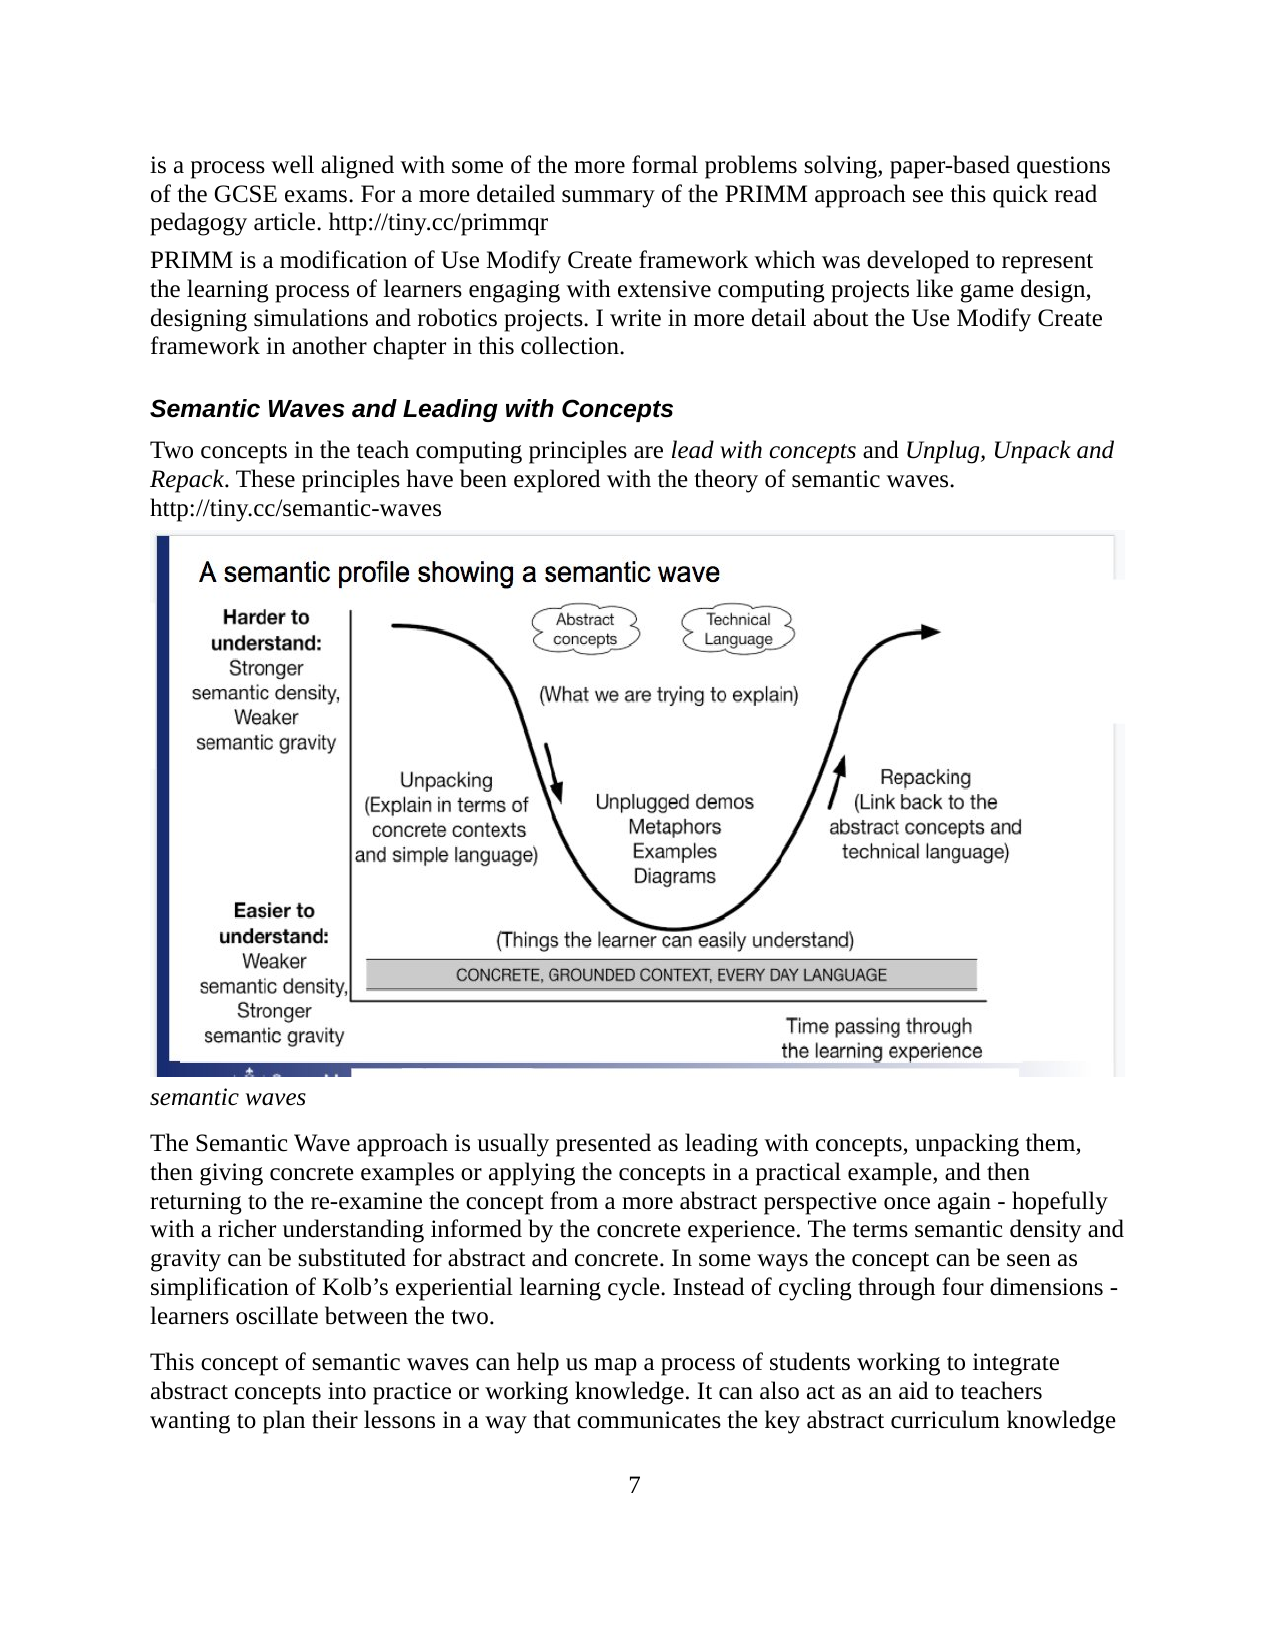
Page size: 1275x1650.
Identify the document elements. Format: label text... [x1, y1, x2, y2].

picture [150, 530, 1125, 1077]
text PRIMM is a modification of Use Modify Create framework which was developed to represent the learning process of learners engaging with extensive computing projects like game design, designing simulations and robotics projects. I write in more detail about the Use Modify Create framework in another chapter in this collection. [150, 245, 1125, 360]
text Two concepts in the teach computing principles are lead with concepts and Unplug, Unpack and Repack. These principles have been explored with the theory of semantic waves. http://tiny.cc/semantic-waves [150, 435, 1125, 521]
text is a process well aligned with some of the more formal problems solving, paper-based questions of the GCSE exams. For a more detailed summary of the PRIMM approach see this quick read pedagogy article. http://tiny.cc/primmqr [150, 150, 1125, 236]
subtitle Semantic Waves and Leading with Concepts [150, 394, 1125, 423]
text The Semantic Wave approach is usually presented as leading with concepts, unpacking them, then giving concrete examples or applying the concepts in a practical example, and then returning to the re-examine the concept from a more abstract perspective once again - hopefully with a richer understanding informed by the concrete experience. The terms semantic density and gravity can be substituted for abstract and concrete. In some ways the concept can be seen as simplification of Kolb’s experiential learning cycle. Instead of cycling through four dimensions - learners oscillate between the two. [150, 1128, 1125, 1329]
text semantic waves [150, 1077, 1125, 1110]
text This concept of semantic waves can help us map a process of students working to integrate abstract concepts into practice or working knowledge. It can also act as an aid to teachers wanting to plan their lessons in a way that communicates the key abstract curriculum knowledge [150, 1347, 1125, 1434]
